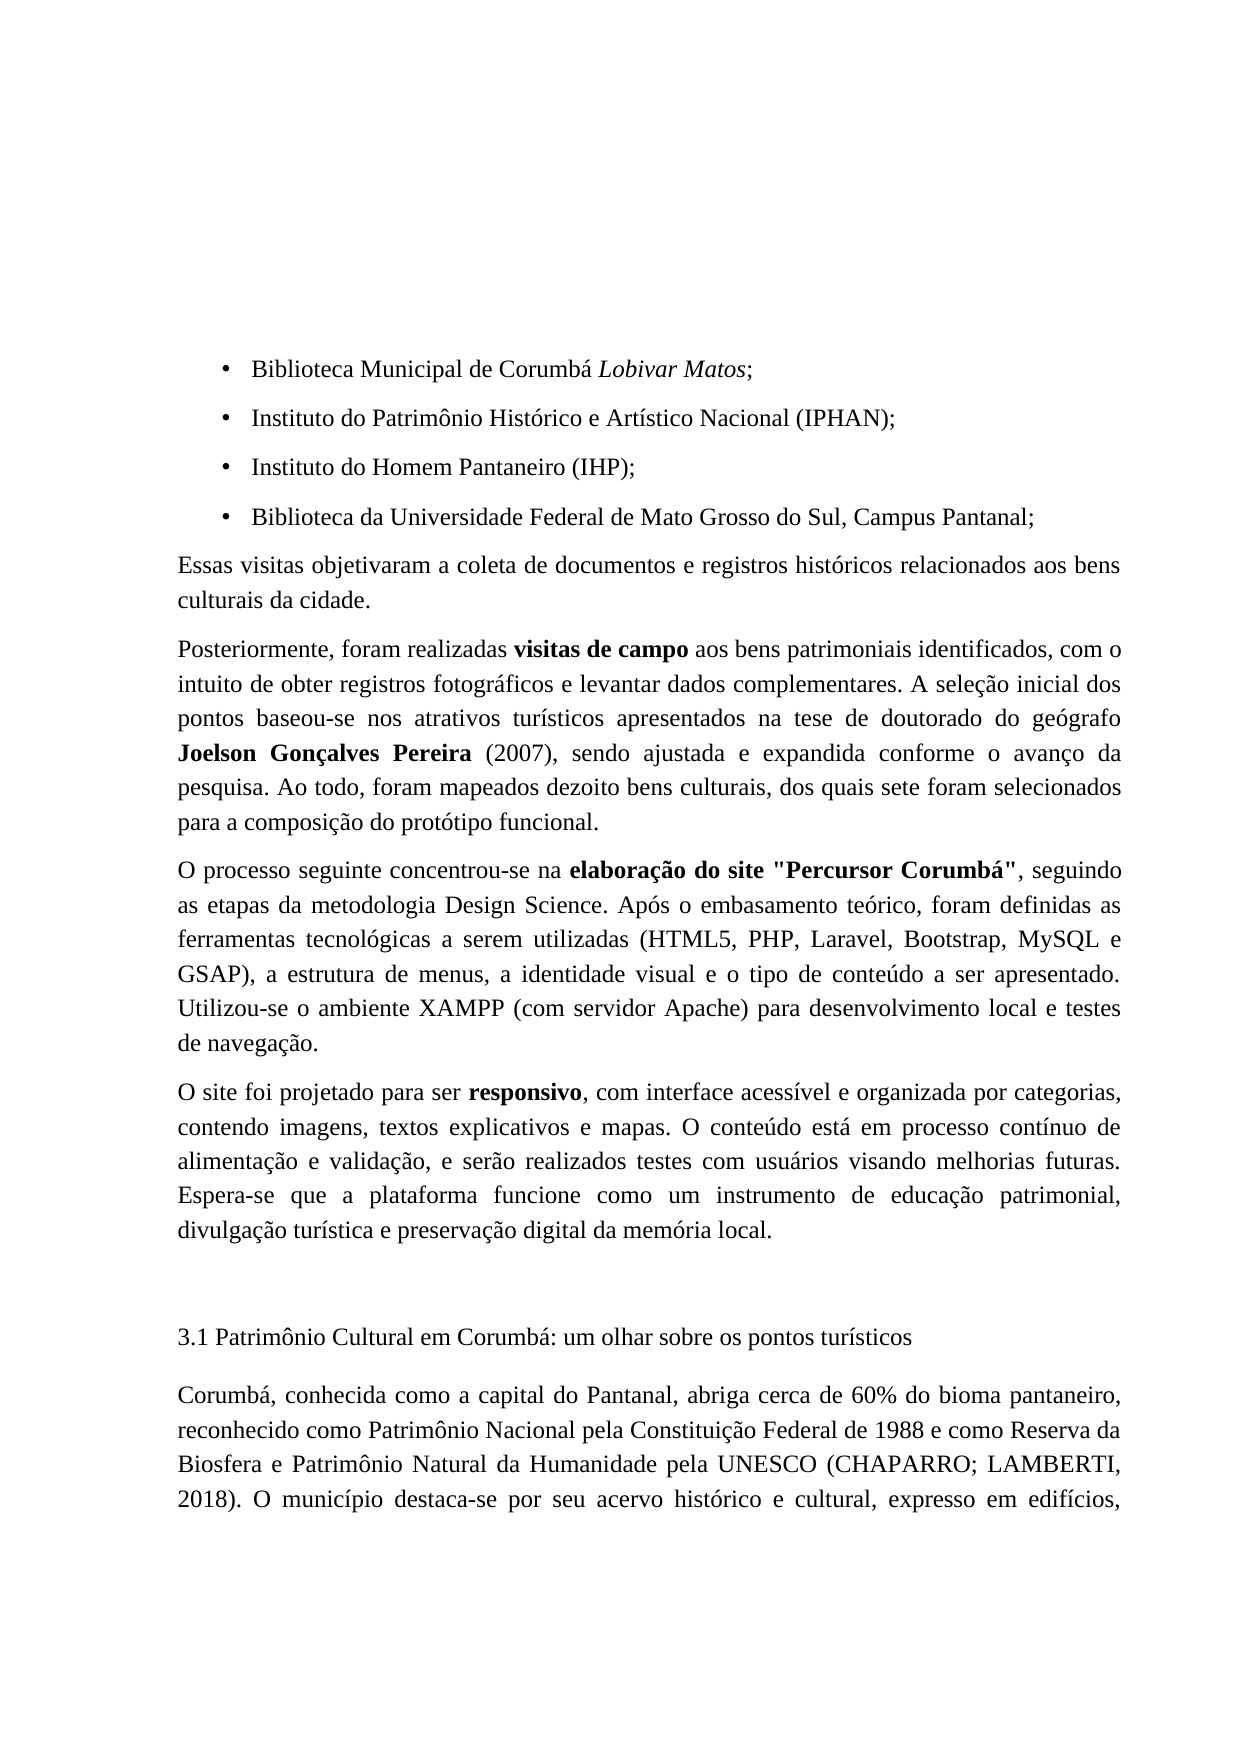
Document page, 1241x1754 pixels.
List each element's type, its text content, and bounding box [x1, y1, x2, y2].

text O site foi projetado para ser responsivo, com interface acessível e organizada por categorias, contendo imagens, textos explicativos e mapas. O conteúdo está em processo contínuo de alimentação e validação, e serão realizados testes com usuários visando melhorias futuras. Espera-se que a plataforma funcione como um instrumento de educação patrimonial, divulgação turística e preservação digital da memória local. [177, 1077, 1122, 1244]
subtitle 3.1 Patrimônio Cultural em Corumbá: um olhar sobre os pontos turísticos [177, 1322, 1122, 1351]
list Biblioteca da Universidade Federal de Mato Grosso do Sul, Campus Pantanal; [222, 502, 1122, 530]
text O processo seguinte concentrou-se na elaboração do site "Percursor Corumbá", seguindo as etapas da metodologia Design Science. Após o embasamento teórico, foram definidas as ferramentas tecnológicas a serem utilizadas (HTML5, PHP, Laravel, Bootstrap, MySQL e GSAP), a estrutura de menus, a identidade visual e o tipo de conteúdo a ser apresentado. Utilizou-se o ambiente XAMPP (com servidor Apache) para desenvolvimento local e testes de navegação. [177, 856, 1122, 1057]
list Biblioteca Municipal de Corumbá Lobivar Matos; [222, 354, 1122, 383]
text Posteriormente, foram realizadas visitas de campo aos bens patrimoniais identificados, com o intuito de obter registros fotográficos e levantar dados complementares. A seleção inicial dos pontos baseou-se nos atrativos turísticos apresentados na tese de doutorado do geógrafo Joelson Gonçalves Pereira (2007), sendo ajustada e expandida conforme o avanço da pesquisa. Ao todo, foram mapeados dezoito bens culturais, dos quais sete foram selecionados para a composição do protótipo funcional. [177, 634, 1122, 835]
list Instituto do Homem Pantaneiro (IHP); [222, 452, 1122, 481]
text Corumbá, conhecida como a capital do Pantanal, abriga cerca de 60% do bioma pantaneiro, reconhecido como Patrimônio Nacional pela Constituição Federal de 1988 e como Reserva da Biosfera e Patrimônio Natural da Humanidade pela UNESCO (CHAPARRO; LAMBERTI, 2018). O município destaca-se por seu acervo histórico e cultural, expresso em edifícios, [177, 1381, 1122, 1513]
text Essas visitas objetivaram a coleta de documentos e registros históricos relacionados aos bens culturais da cidade. [177, 551, 1122, 614]
list Instituto do Patrimônio Histórico e Artístico Nacional (IPHAN); [222, 403, 1122, 432]
